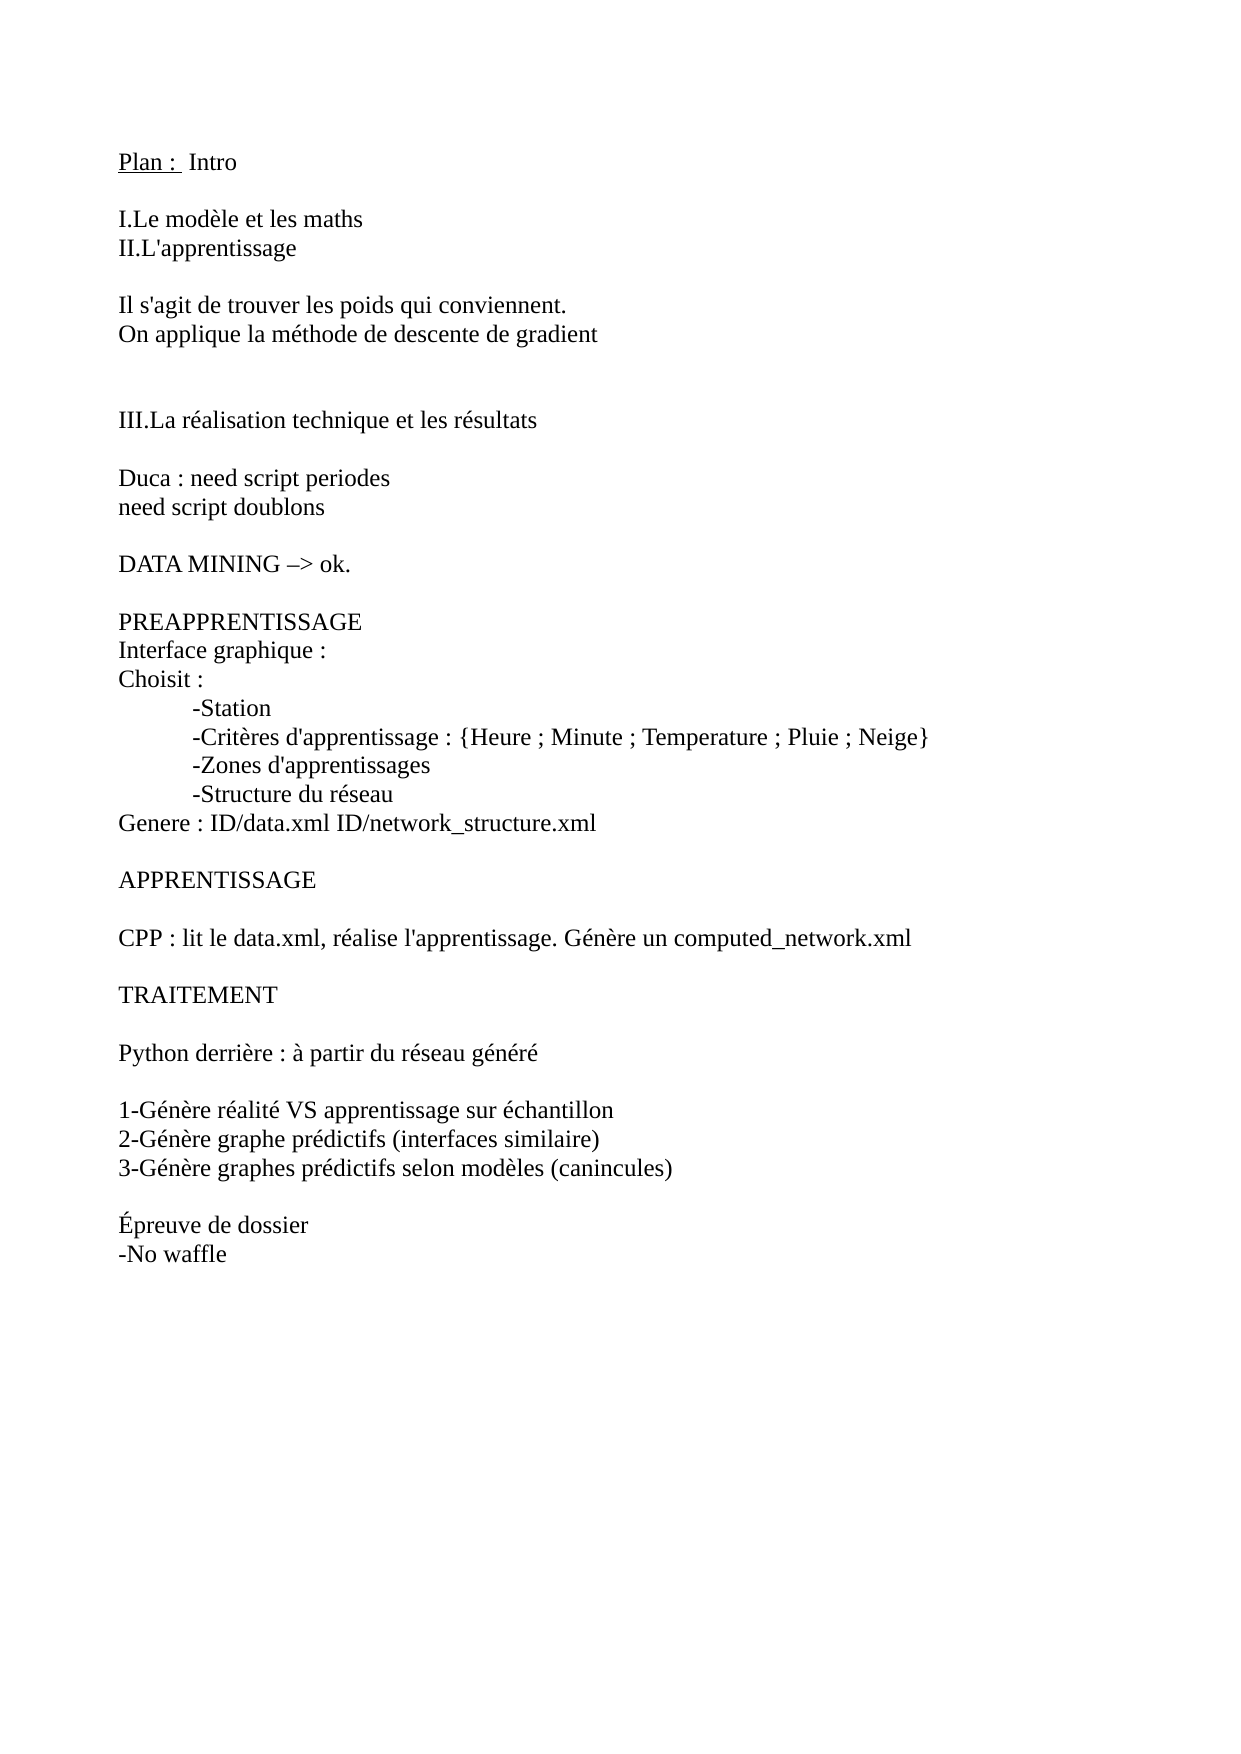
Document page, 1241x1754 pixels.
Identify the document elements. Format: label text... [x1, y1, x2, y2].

text On applique la méthode de descente de gradient [118, 319, 1122, 348]
text Duca : need script periodes [118, 463, 1122, 492]
text 3-Génère graphes prédictifs selon modèles (canincules) [118, 1153, 1122, 1182]
text CPP : lit le data.xml, réalise l'apprentissage. Génère un computed_network.xml [118, 923, 1122, 952]
text I.Le modèle et les maths [118, 204, 1122, 233]
text Genere : ID/data.xml ID/network_structure.xml [118, 808, 1122, 837]
text TRAITEMENT [118, 981, 1122, 1009]
text DATA MINING –> ok. [118, 549, 1122, 578]
text Plan : Intro [118, 147, 1122, 176]
text 1-Génère réalité VS apprentissage sur échantillon [118, 1096, 1122, 1124]
text PREAPPRENTISSAGE [118, 607, 1122, 636]
text Interface graphique : [118, 636, 1122, 664]
text -Structure du réseau [118, 779, 1122, 808]
text Il s'agit de trouver les poids qui conviennent. [118, 291, 1122, 319]
text -Critères d'apprentissage : {Heure ; Minute ; Temperature ; Pluie ; Neige} [118, 722, 1122, 751]
text -Zones d'apprentissages [118, 751, 1122, 779]
text Python derrière : à partir du réseau généré [118, 1038, 1122, 1067]
text III.La réalisation technique et les résultats [118, 406, 1122, 434]
text II.L'apprentissage [118, 233, 1122, 262]
text 2-Génère graphe prédictifs (interfaces similaire) [118, 1124, 1122, 1153]
text Choisit : [118, 664, 1122, 693]
text -Station [118, 693, 1122, 722]
text APPRENTISSAGE [118, 866, 1122, 894]
text Épreuve de dossier [118, 1211, 1122, 1239]
text -No waffle [118, 1239, 1122, 1268]
text need script doublons [118, 492, 1122, 521]
